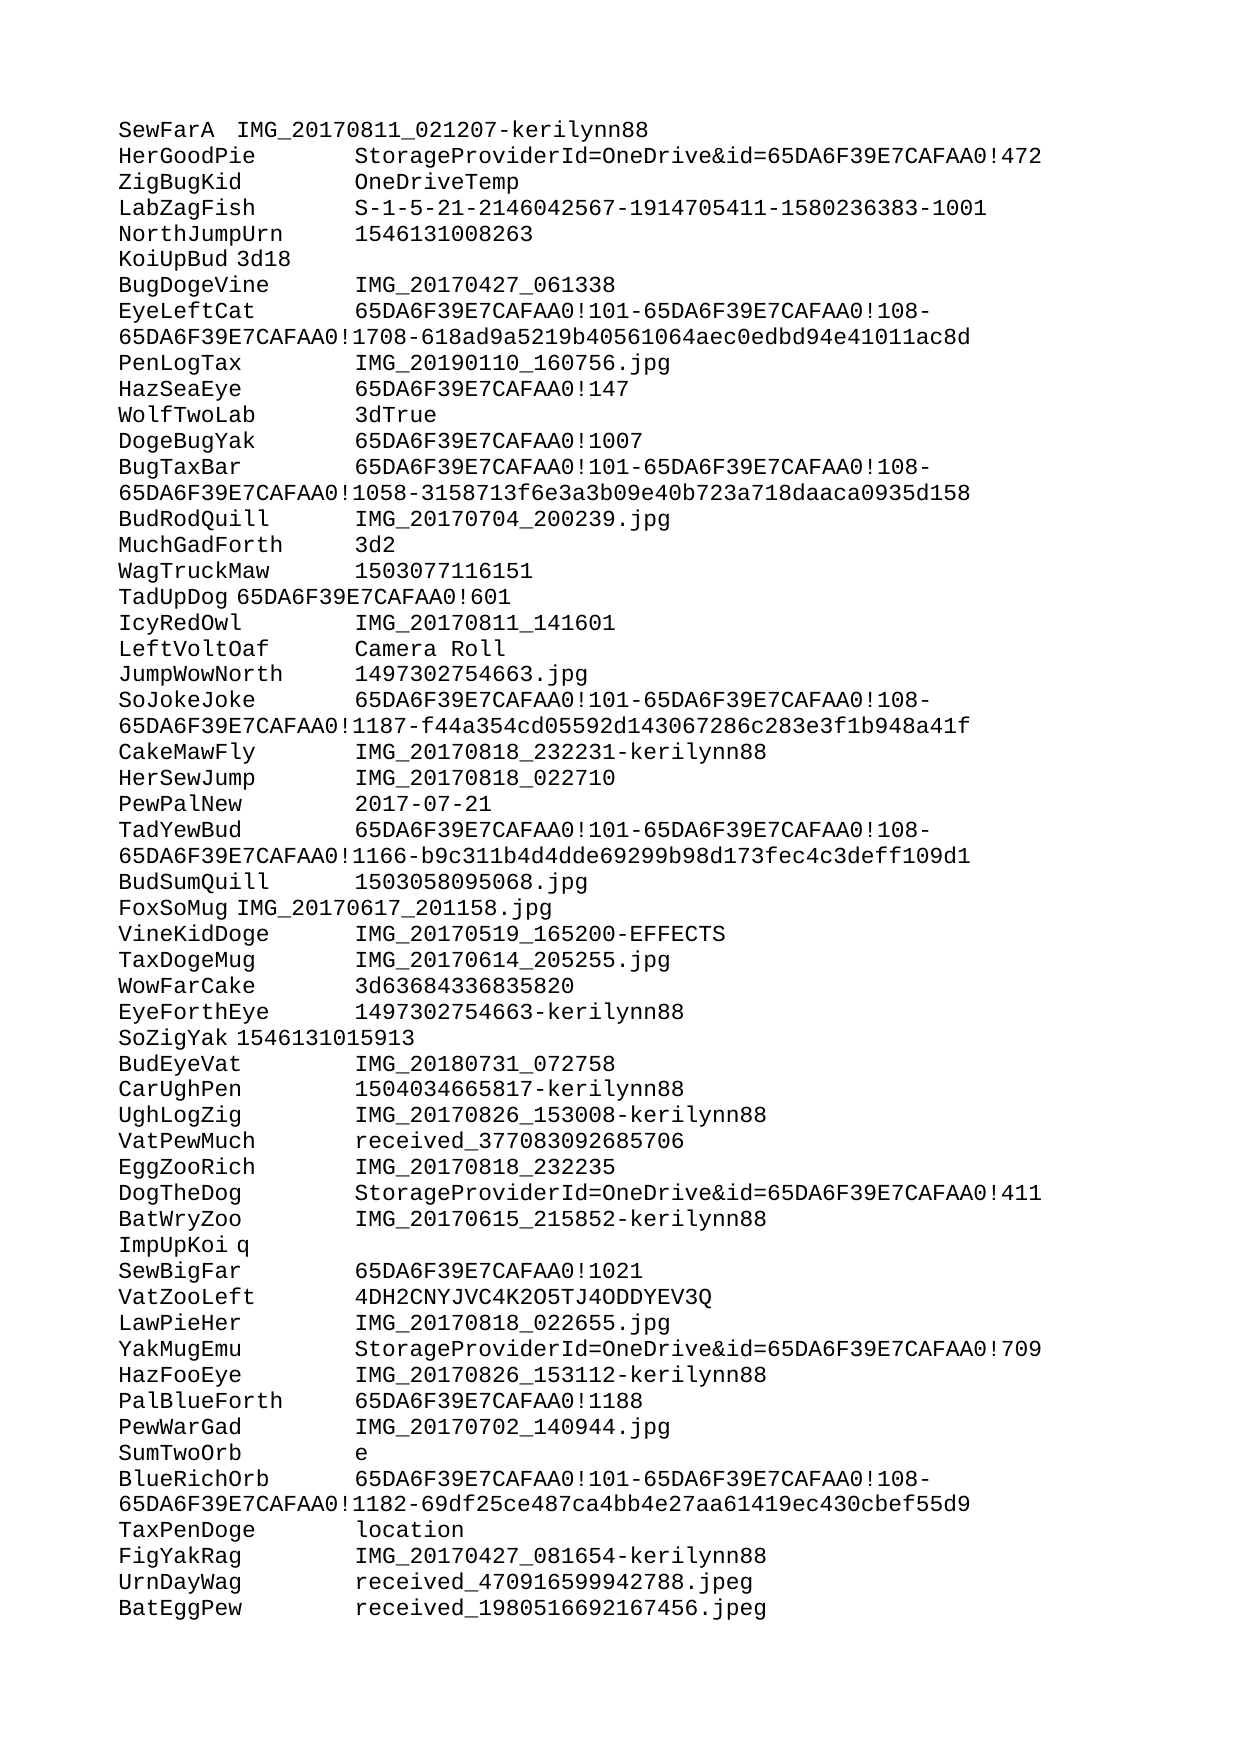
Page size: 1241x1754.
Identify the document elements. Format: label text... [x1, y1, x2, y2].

text SumTwoOrb e [118, 1441, 1122, 1467]
text FigYakRag IMG_20170427_081654-kerilynn88 [118, 1545, 1122, 1571]
text SoZigYak 1546131015913 [118, 1026, 1122, 1052]
text SewFarA IMG_20170811_021207-kerilynn88 [118, 118, 1122, 144]
text WagTruckMaw 1503077116151 [118, 559, 1122, 585]
text LabZagFish S-1-5-21-2146042567-1914705411-1580236383-1001 [118, 196, 1122, 222]
text BatWryZoo IMG_20170615_215852-kerilynn88 [118, 1207, 1122, 1233]
text SewBigFar 65DA6F39E7CAFAA0!1021 [118, 1259, 1122, 1285]
text VatZooLeft 4DH2CNYJVC4K2O5TJ4ODDYEV3Q [118, 1285, 1122, 1311]
text PenLogTax IMG_20190110_160756.jpg [118, 352, 1122, 377]
text HerGoodPie StorageProviderId=OneDrive&id=65DA6F39E7CAFAA0!472 [118, 144, 1122, 170]
text BudSumQuill 1503058095068.jpg [118, 870, 1122, 896]
text DogTheDog StorageProviderId=OneDrive&id=65DA6F39E7CAFAA0!411 [118, 1182, 1122, 1207]
text BugDogeVine IMG_20170427_061338 [118, 274, 1122, 300]
text YakMugEmu StorageProviderId=OneDrive&id=65DA6F39E7CAFAA0!709 [118, 1337, 1122, 1363]
text TaxPenDoge location [118, 1519, 1122, 1545]
text KoiUpBud 3d18 [118, 248, 1122, 274]
text BudRodQuill IMG_20170704_200239.jpg [118, 507, 1122, 533]
text LawPieHer IMG_20170818_022655.jpg [118, 1311, 1122, 1337]
text VatPewMuch received_377083092685706 [118, 1130, 1122, 1156]
text UrnDayWag received_470916599942788.jpeg [118, 1571, 1122, 1597]
text UghLogZig IMG_20170826_153008-kerilynn88 [118, 1104, 1122, 1130]
text LeftVoltOaf Camera Roll [118, 637, 1122, 663]
text EyeForthEye 1497302754663-kerilynn88 [118, 1000, 1122, 1026]
text WolfTwoLab 3dTrue [118, 403, 1122, 429]
text EyeLeftCat 65DA6F39E7CAFAA0!101-65DA6F39E7CAFAA0!108-65DA6F39E7CAFAA0!1708-618ad9a5219b40561064aec0edbd94e41011ac8d [118, 300, 1122, 352]
text NorthJumpUrn 1546131008263 [118, 222, 1122, 248]
text CarUghPen 1504034665817-kerilynn88 [118, 1078, 1122, 1104]
text BugTaxBar 65DA6F39E7CAFAA0!101-65DA6F39E7CAFAA0!108-65DA6F39E7CAFAA0!1058-3158713f6e3a3b09e40b723a718daaca0935d158 [118, 455, 1122, 507]
text IcyRedOwl IMG_20170811_141601 [118, 611, 1122, 637]
text HerSewJump IMG_20170818_022710 [118, 767, 1122, 792]
text MuchGadForth 3d2 [118, 533, 1122, 559]
text HazFooEye IMG_20170826_153112-kerilynn88 [118, 1363, 1122, 1389]
text ZigBugKid OneDriveTemp [118, 170, 1122, 196]
text SoJokeJoke 65DA6F39E7CAFAA0!101-65DA6F39E7CAFAA0!108-65DA6F39E7CAFAA0!1187-f44a354cd05592d143067286c283e3f1b948a41f [118, 689, 1122, 741]
text EggZooRich IMG_20170818_232235 [118, 1156, 1122, 1182]
text WowFarCake 3d63684336835820 [118, 974, 1122, 1000]
text TaxDogeMug IMG_20170614_205255.jpg [118, 948, 1122, 974]
text TadYewBud 65DA6F39E7CAFAA0!101-65DA6F39E7CAFAA0!108-65DA6F39E7CAFAA0!1166-b9c311b4d4dde69299b98d173fec4c3deff109d1 [118, 818, 1122, 870]
text BudEyeVat IMG_20180731_072758 [118, 1052, 1122, 1078]
text JumpWowNorth 1497302754663.jpg [118, 663, 1122, 689]
text PalBlueForth 65DA6F39E7CAFAA0!1188 [118, 1389, 1122, 1415]
text VineKidDoge IMG_20170519_165200-EFFECTS [118, 922, 1122, 948]
text PewPalNew 2017-07-21 [118, 792, 1122, 818]
text HazSeaEye 65DA6F39E7CAFAA0!147 [118, 377, 1122, 403]
text ImpUpKoi q [118, 1233, 1122, 1259]
text DogeBugYak 65DA6F39E7CAFAA0!1007 [118, 429, 1122, 455]
text BatEggPew received_1980516692167456.jpeg [118, 1597, 1122, 1622]
text BlueRichOrb 65DA6F39E7CAFAA0!101-65DA6F39E7CAFAA0!108-65DA6F39E7CAFAA0!1182-69df25ce487ca4bb4e27aa61419ec430cbef55d9 [118, 1467, 1122, 1519]
text CakeMawFly IMG_20170818_232231-kerilynn88 [118, 741, 1122, 767]
text FoxSoMug IMG_20170617_201158.jpg [118, 896, 1122, 922]
text PewWarGad IMG_20170702_140944.jpg [118, 1415, 1122, 1441]
text TadUpDog 65DA6F39E7CAFAA0!601 [118, 585, 1122, 611]
